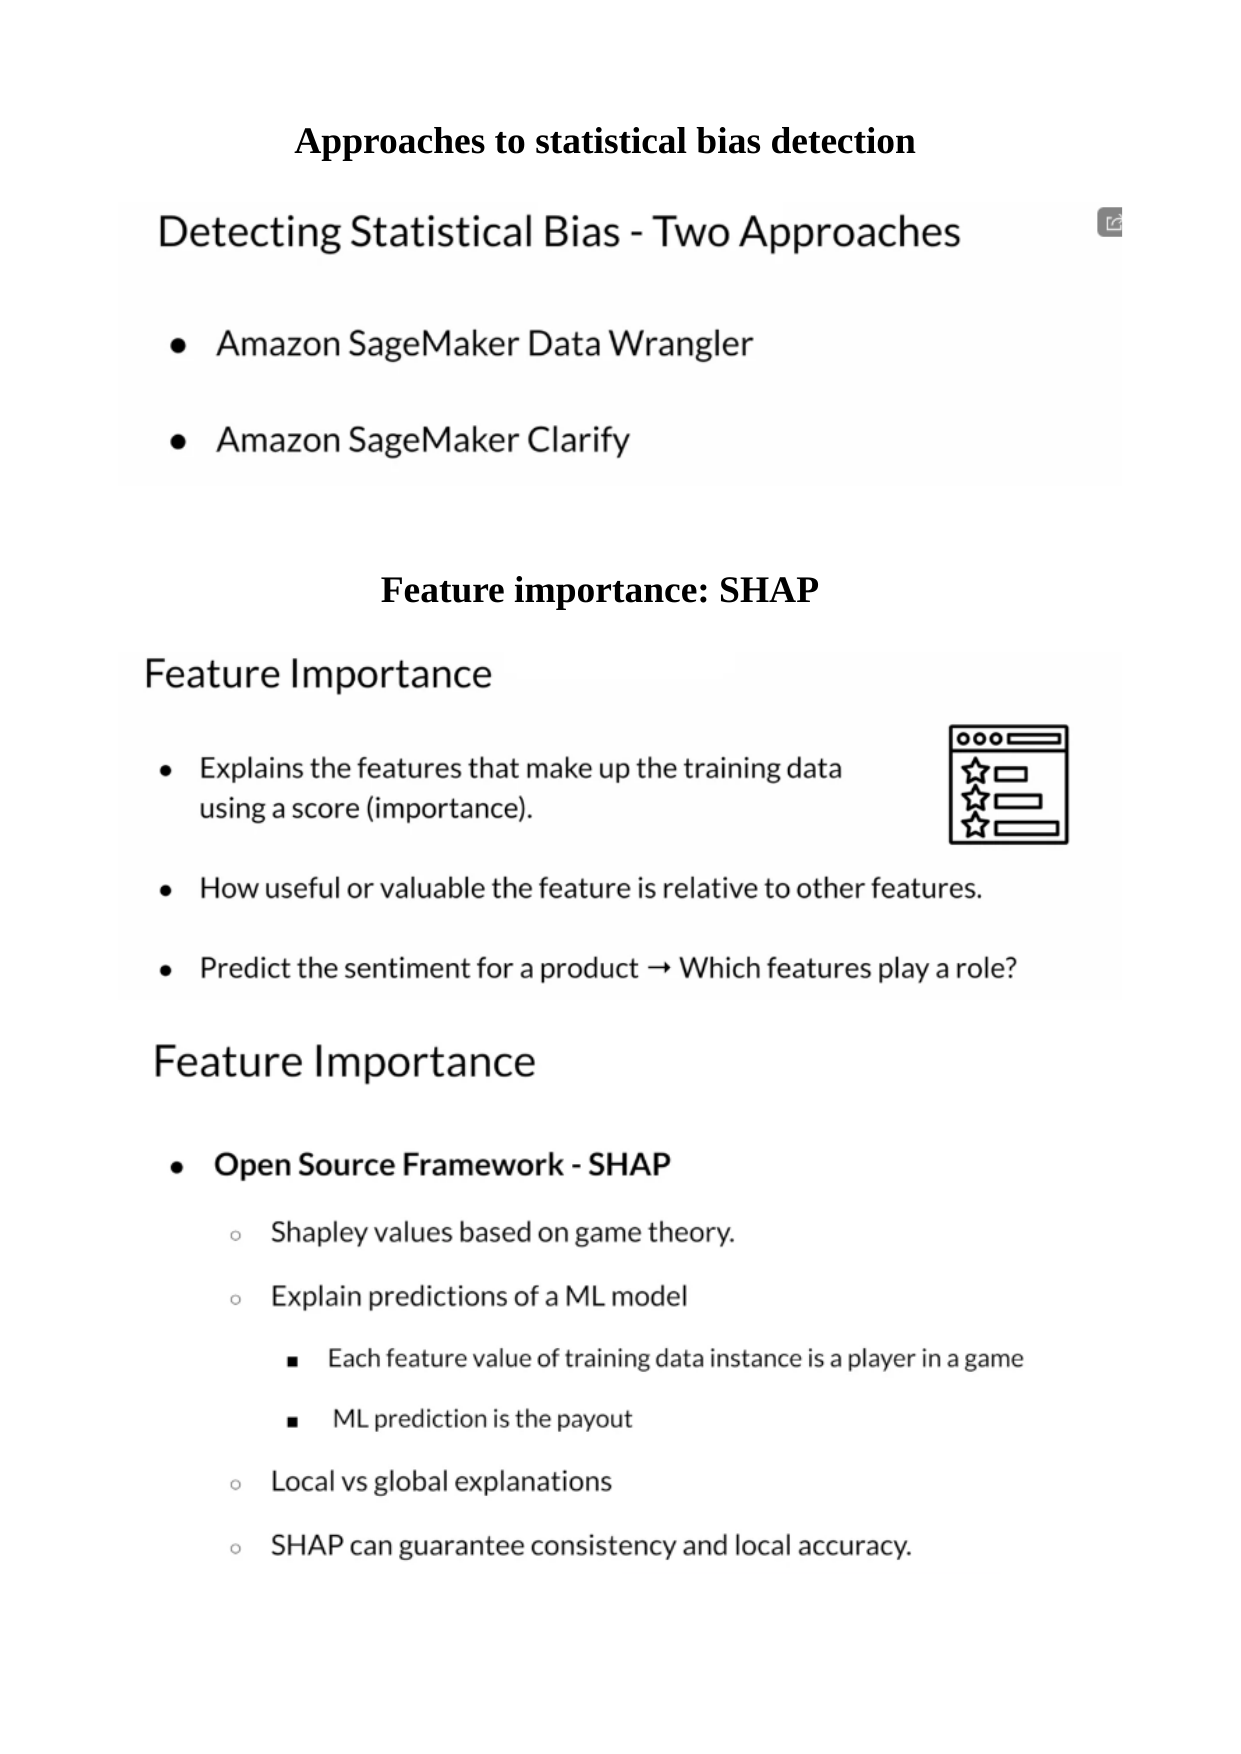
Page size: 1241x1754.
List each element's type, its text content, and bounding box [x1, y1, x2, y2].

picture [118, 202, 1123, 486]
picture [118, 1028, 1123, 1574]
subtitle Approaches to statistical bias detection [118, 118, 1122, 161]
subtitle Feature importance: SHAP [118, 568, 1122, 611]
picture [118, 652, 1123, 1000]
